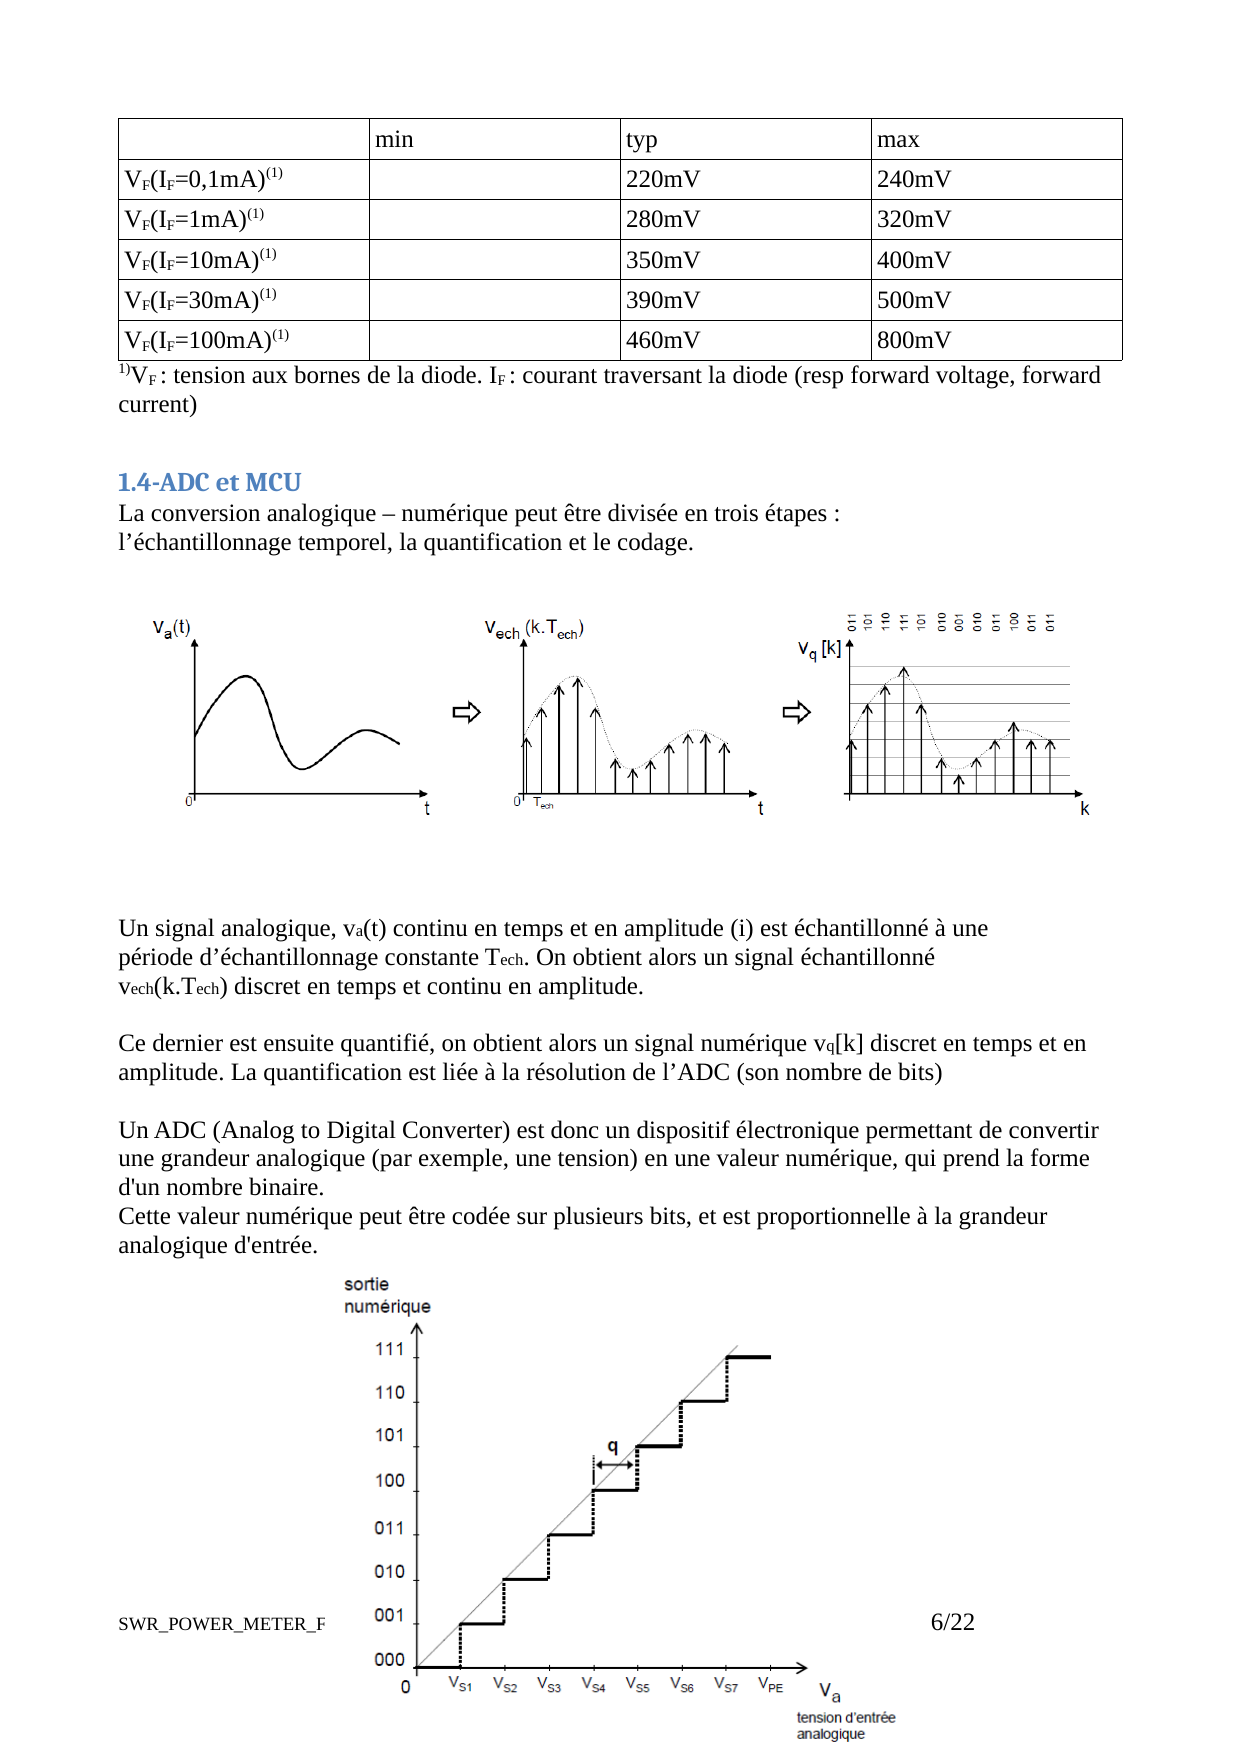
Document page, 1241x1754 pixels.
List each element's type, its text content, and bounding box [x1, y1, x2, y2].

table_header min [370, 119, 620, 158]
table_cell 320mV [872, 200, 1122, 239]
table_cell 240mV [872, 160, 1122, 199]
text vech(k.Tech) discret en temps et continu en amplitude. [118, 971, 1122, 1000]
table_cell VF(IF=30mA)(1) [119, 280, 369, 320]
table_cell [370, 321, 620, 360]
table_cell 280mV [621, 200, 871, 239]
table_cell 400mV [872, 240, 1122, 279]
table_cell 350mV [621, 240, 871, 279]
text l’échantillonnage temporel, la quantification et le codage. [118, 527, 1122, 556]
table_cell 390mV [621, 280, 871, 320]
text 1)VF : tension aux bornes de la diode. IF : courant traversant la diode (resp forward voltage, forward current) [118, 361, 1122, 418]
table_cell 460mV [621, 321, 871, 360]
table_cell [370, 280, 620, 320]
text période d’échantillonnage constante Tech. On obtient alors un signal échantillonné [118, 942, 1122, 971]
subtitle 1.4-ADC et MCU [118, 467, 1122, 498]
table_cell VF(IF=100mA)(1) [119, 321, 369, 360]
table_cell VF(IF=0,1mA)(1) [119, 160, 369, 199]
picture [325, 1256, 915, 1754]
table_cell VF(IF=1mA)(1) [119, 200, 369, 239]
text Ce dernier est ensuite quantifié, on obtient alors un signal numérique vq[k] discret en temps et en amplitude. La quantification est liée à la résolution de l’ADC (son nombre de bits) [118, 1028, 1122, 1086]
table_cell [370, 240, 620, 279]
table_header [119, 119, 369, 158]
table_header typ [621, 119, 871, 158]
table_cell VF(IF=10mA)(1) [119, 240, 369, 279]
text La conversion analogique – numérique peut être divisée en trois étapes : [118, 498, 1122, 527]
text Un ADC (Analog to Digital Converter) est donc un dispositif électronique permettant de convertir une grandeur analogique (par exemple, une tension) en une valeur numérique, qui prend la forme d'un nombre binaire. [118, 1115, 1122, 1201]
text Cette valeur numérique peut être codée sur plusieurs bits, et est proportionnelle à la grandeur analogique d'entrée. [118, 1201, 1122, 1258]
table_cell 800mV [872, 321, 1122, 360]
picture [118, 584, 1123, 828]
text Un signal analogique, va(t) continu en temps et en amplitude (i) est échantillonné à une [118, 913, 1122, 942]
table_cell 500mV [872, 280, 1122, 320]
table_cell [370, 200, 620, 239]
table_cell 220mV [621, 160, 871, 199]
table_cell [370, 160, 620, 199]
table_header max [872, 119, 1122, 158]
